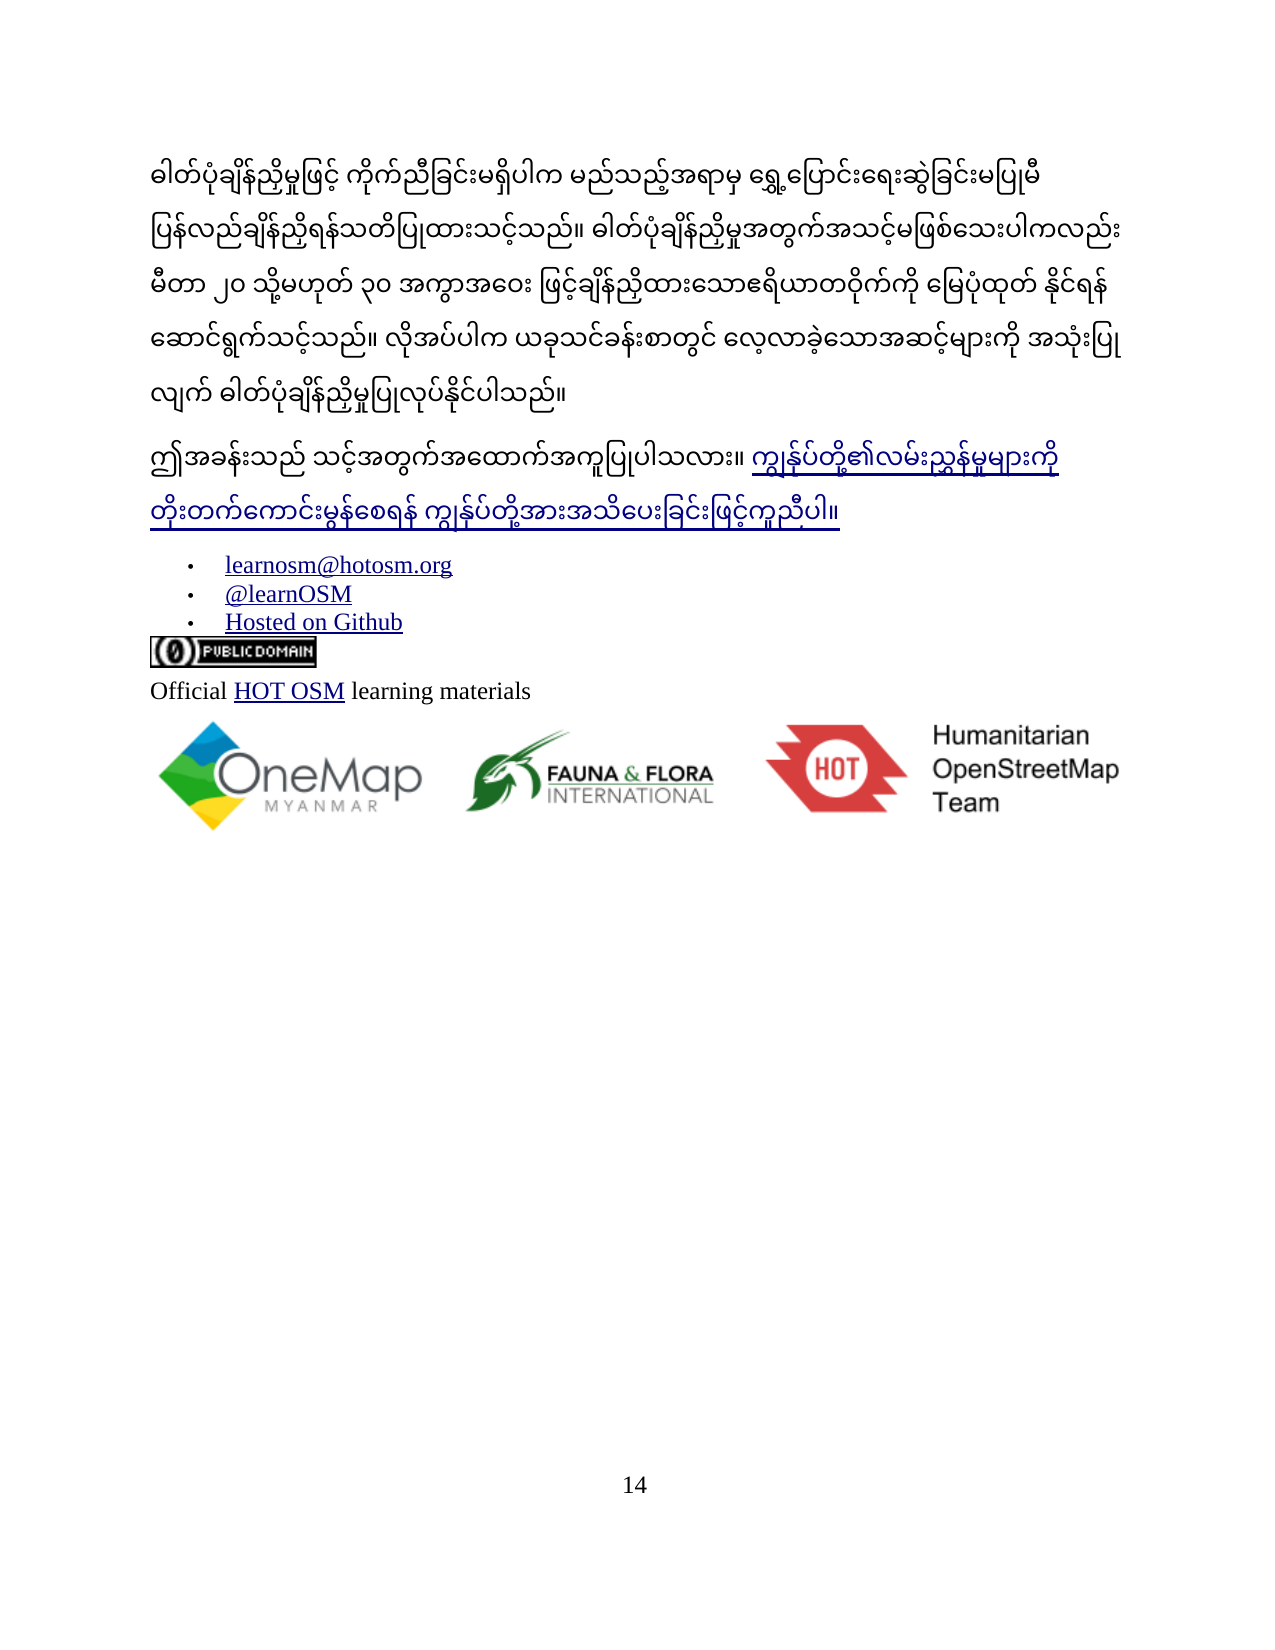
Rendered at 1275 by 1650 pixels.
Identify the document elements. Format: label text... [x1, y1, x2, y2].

list Hosted on Github [187, 607, 1125, 636]
text ဤအခန်းသည် သင့်အတွက်အထောက်အကူပြုပါသလား။ ကျွန်ုပ်တို့၏လမ်းညွှန်မှုများကိုတိုးတက်ကောင်းမွန်စေရန် ကျွန်ုပ်တို့အားအသိပေးခြင်းဖြင့်ကူညီပါ။ [150, 432, 1125, 541]
text ဓါတ်ပုံချိန်ညှိမှုဖြင့် ကိုက်ညီခြင်းမရှိပါက မည်သည့်အရာမှ ရွှေ့ပြောင်းရေးဆွဲခြင်းမပြုမီ ပြန်လည်ချိန်ညှိရန်သတိပြုထားသင့်သည်။ ဓါတ်ပုံချိန်ညှိမှုအတွက်အသင့်မဖြစ်သေးပါကလည်း မီတာ ၂၀ သို့မဟုတ် ၃၀ အကွာအဝေး ဖြင့်ချိန်ညှိထားသောဧရိယာတဝိုက်ကို မြေပုံထုတ် နိုင်ရန်ဆောင်ရွက်သင့်သည်။ လိုအပ်ပါက ယခုသင်ခန်းစာတွင် လေ့လာခဲ့သောအဆင့်များကို အသုံးပြုလျက် ဓါတ်ပုံချိန်ညှိမှုပြုလုပ်နိုင်ပါသည်။ [150, 150, 1125, 423]
text Official HOT OSM learning materials [150, 676, 1125, 705]
list @learnOSM [187, 579, 1125, 607]
picture [150, 714, 1125, 838]
list learnosm@hotosm.org [187, 550, 1125, 579]
picture [150, 636, 317, 668]
